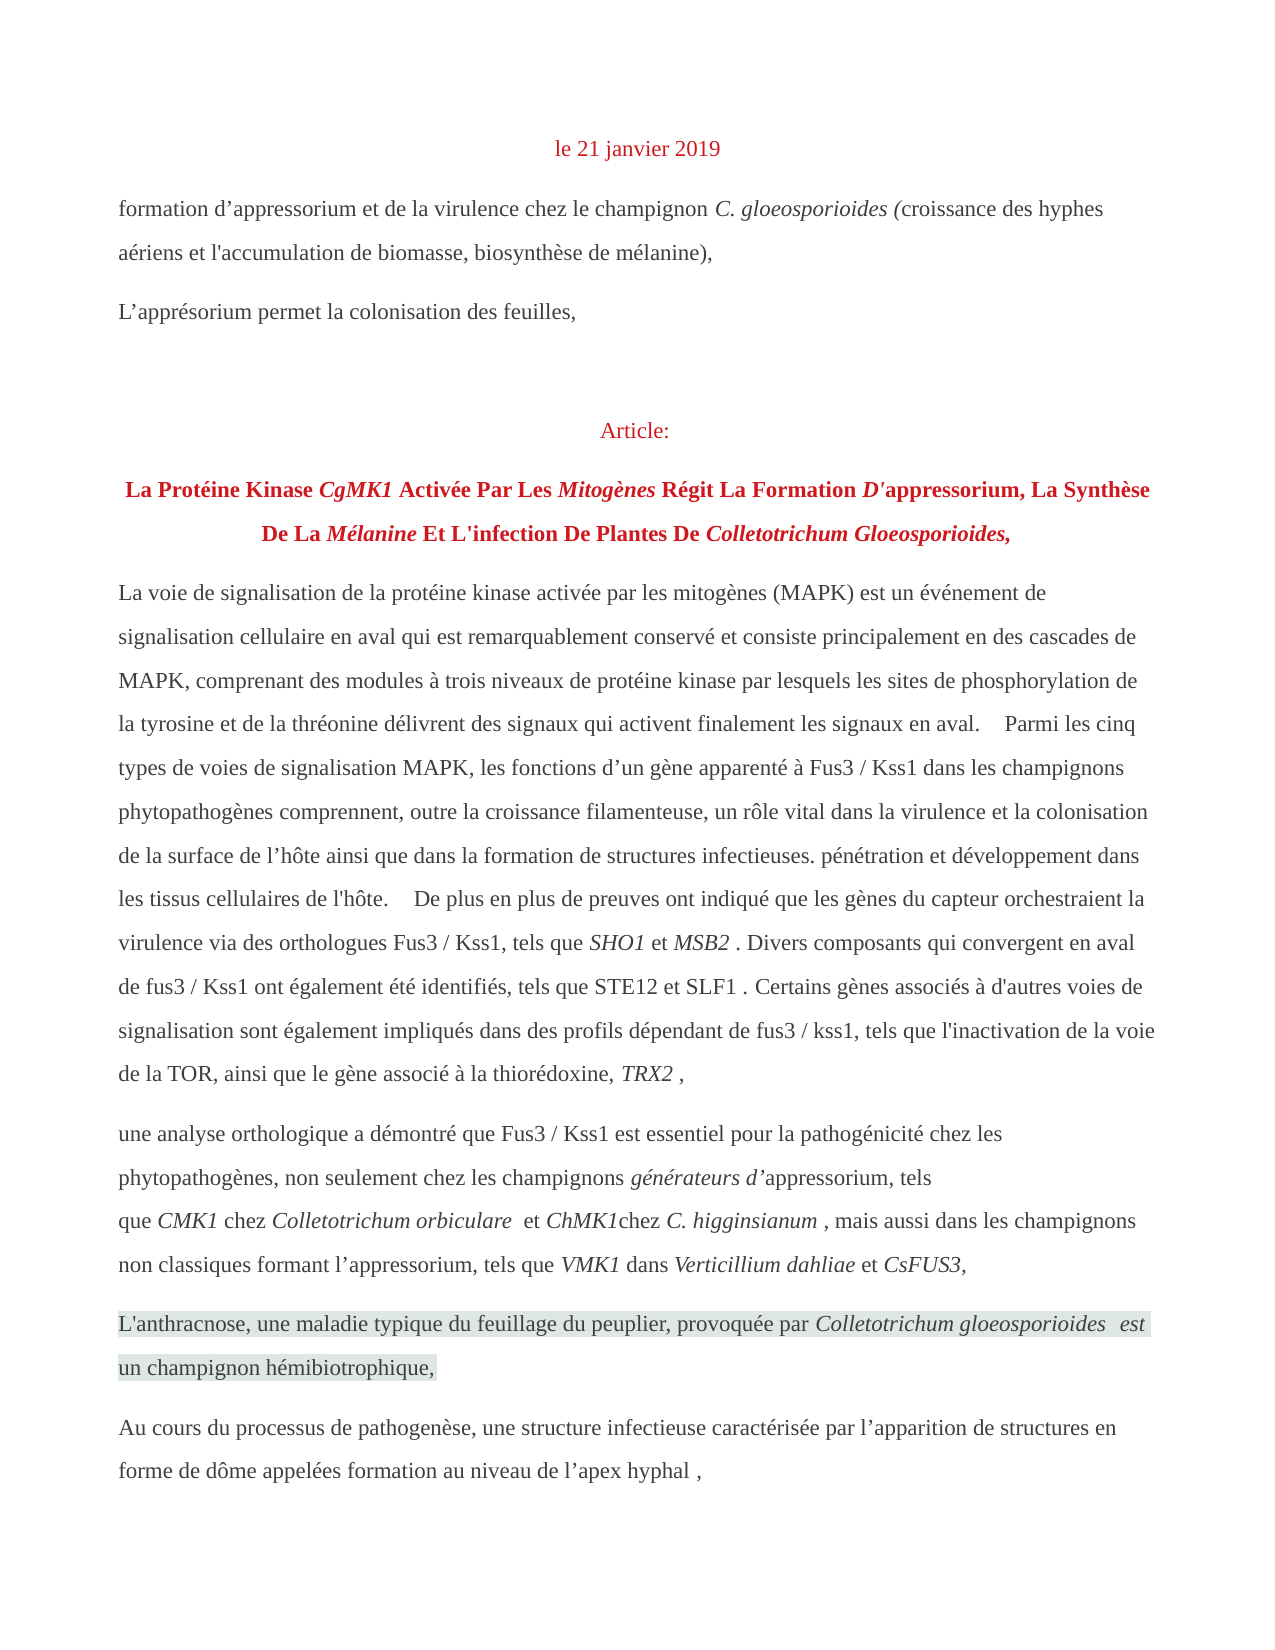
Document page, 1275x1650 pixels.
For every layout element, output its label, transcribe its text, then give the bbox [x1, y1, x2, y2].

text le 21 janvier 2019 [118, 118, 1157, 162]
text L’apprésorium permet la colonisation des feuilles, [118, 281, 1157, 324]
text formation d’appressorium et de la virulence chez le champignon C. gloeosporioides (croissance des hyphes aériens et l'accumulation de biomasse, biosynthèse de mélanine), [118, 177, 1157, 265]
subtitle La Protéine Kinase CgMK1 Activée Par Les Mitogènes Régit La Formation D'appressorium, La Synthèse De La Mélanine Et L'infection De Plantes De Colletotrichum Gloeosporioides, [118, 459, 1157, 546]
text La voie de signalisation de la protéine kinase activée par les mitogènes (MAPK) est un événement de signalisation cellulaire en aval qui est remarquablement conservé et consiste principalement en des cascades de MAPK, comprenant des modules à trois niveaux de protéine kinase par lesquels les sites de phosphorylation de la tyrosine et de la thréonine délivrent des signaux qui activent finalement les signaux en aval. Parmi les cinq types de voies de signalisation MAPK, les fonctions d’un gène apparenté à Fus3 / Kss1 dans les champignons phytopathogènes comprennent, outre la croissance filamenteuse, un rôle vital dans la virulence et la colonisation de la surface de l’hôte ainsi que dans la formation de structures infectieuses. pénétration et développement dans les tissus cellulaires de l'hôte. De plus en plus de preuves ont indiqué que les gènes du capteur orchestraient la virulence via des orthologues Fus3 / Kss1, tels que SHO1 et MSB2 . Divers composants qui convergent en aval de fus3 / Kss1 ont également été identifiés, tels que STE12 et SLF1 . Certains gènes associés à d'autres voies de signalisation sont également impliqués dans des profils dépendant de fus3 / kss1, tels que l'inactivation de la voie de la TOR, ainsi que le gène associé à la thiorédoxine, TRX2 , [118, 562, 1157, 1087]
text L'anthracnose, une maladie typique du feuillage du peuplier, provoquée par Colletotrichum gloeosporioides est un champignon hémibiotrophique, [118, 1293, 1157, 1381]
text une analyse orthologique a démontré que Fus3 / Kss1 est essentiel pour la pathogénicité chez les phytopathogènes, non seulement chez les champignons générateurs d’appressorium, tels que CMK1 chez Colletotrichum orbiculare et ChMK1chez C. higginsianum , mais aussi dans les champignons non classiques formant l’appressorium, tels que VMK1 dans Verticillium dahliae et CsFUS3, [118, 1102, 1157, 1277]
text Au cours du processus de pathogenèse, une structure infectieuse caractérisée par l’apparition de structures en forme de dôme appelées formation au niveau de l’apex hyphal , [118, 1396, 1157, 1484]
text Article: [118, 399, 1157, 443]
